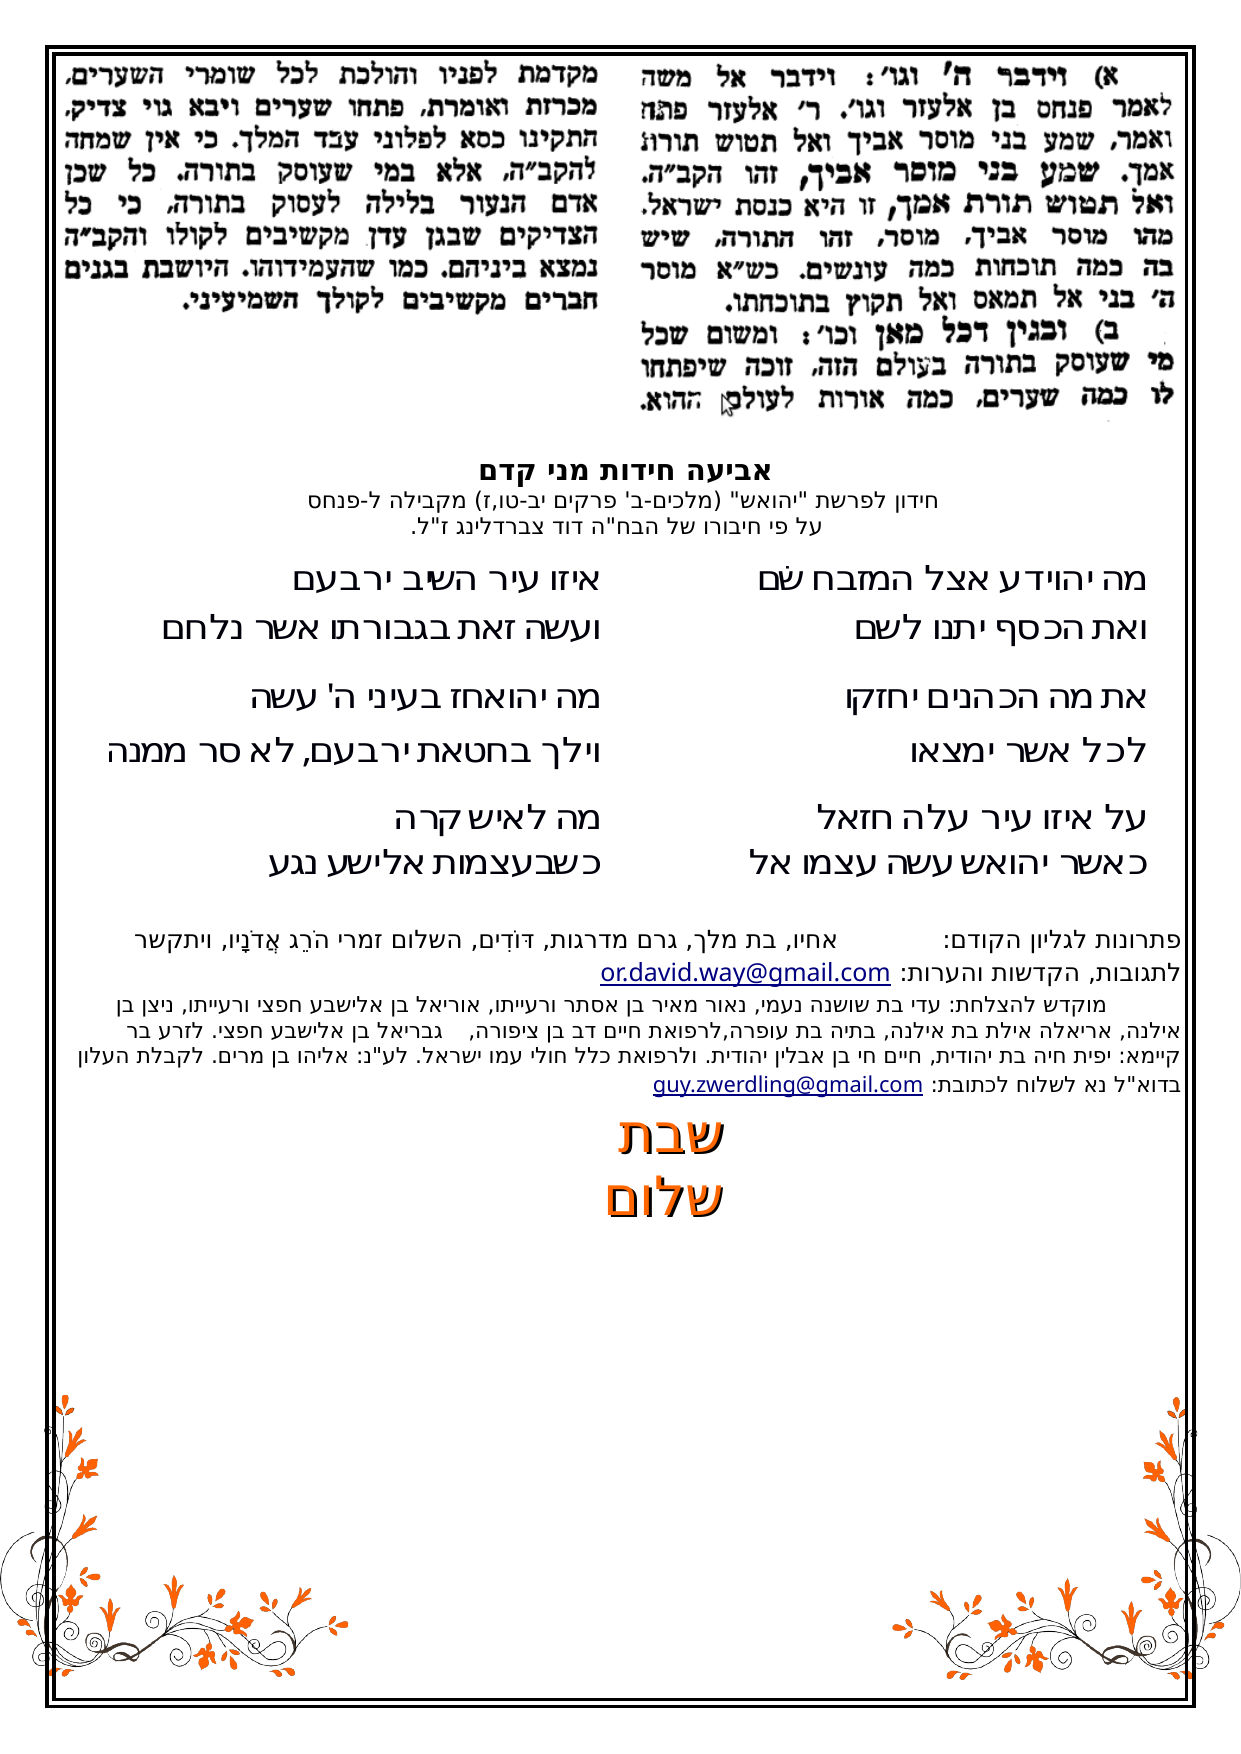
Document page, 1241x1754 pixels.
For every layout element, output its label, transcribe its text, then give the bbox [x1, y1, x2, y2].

picture [1188, 1397, 1192, 1680]
list לתגובות, הקדשות והערות: or.david.way@gmail.com [59, 955, 1182, 989]
list על פי חיבורו של הבח"ה דוד צברדלינג ז"ל. [59, 513, 1182, 540]
picture [0, 1395, 45, 1677]
picture [892, 1397, 1185, 1680]
picture [1196, 1397, 1241, 1680]
text חידון לפרשת "יהואש" (מלכים-ב' פרקים יב-טו,ז) מקבילה ל-פנחס [59, 487, 1185, 513]
list פתרונות לגליון הקודם: אחיו, בת מלך, גרם מדרגות, דּוֹדִים, השלום זמרי הֹרֵג אֲדֹנָיו, ויתקשר [59, 926, 1182, 955]
picture [56, 1395, 349, 1677]
list מוקדש להצלחת: עדי בת שושנה נעמי, נאור מאיר בן אסתר ורעייתו, אוריאל בן אלישבע חפצי ורעייתו, ניצן בן אילנה, אריאלה אילת בת אילנה, בתיה בת עופרה,לרפואת חיים דב בן ציפורה, גבריאל בן אלישבע חפצי. לזרע בר קיימא: יפית חיה בת יהודית, חיים חי בן אבלין יהודית. ולרפואת כלל חולי עמו ישראל. לע"נ: אליהו בן מרים. לקבלת העלון בדוא"ל נא לשלוח לכתובת: guy.zwerdling@gmail.com [59, 989, 1182, 1099]
picture [58, 58, 1182, 424]
list אביעה חידות מני קדם [59, 453, 1182, 487]
